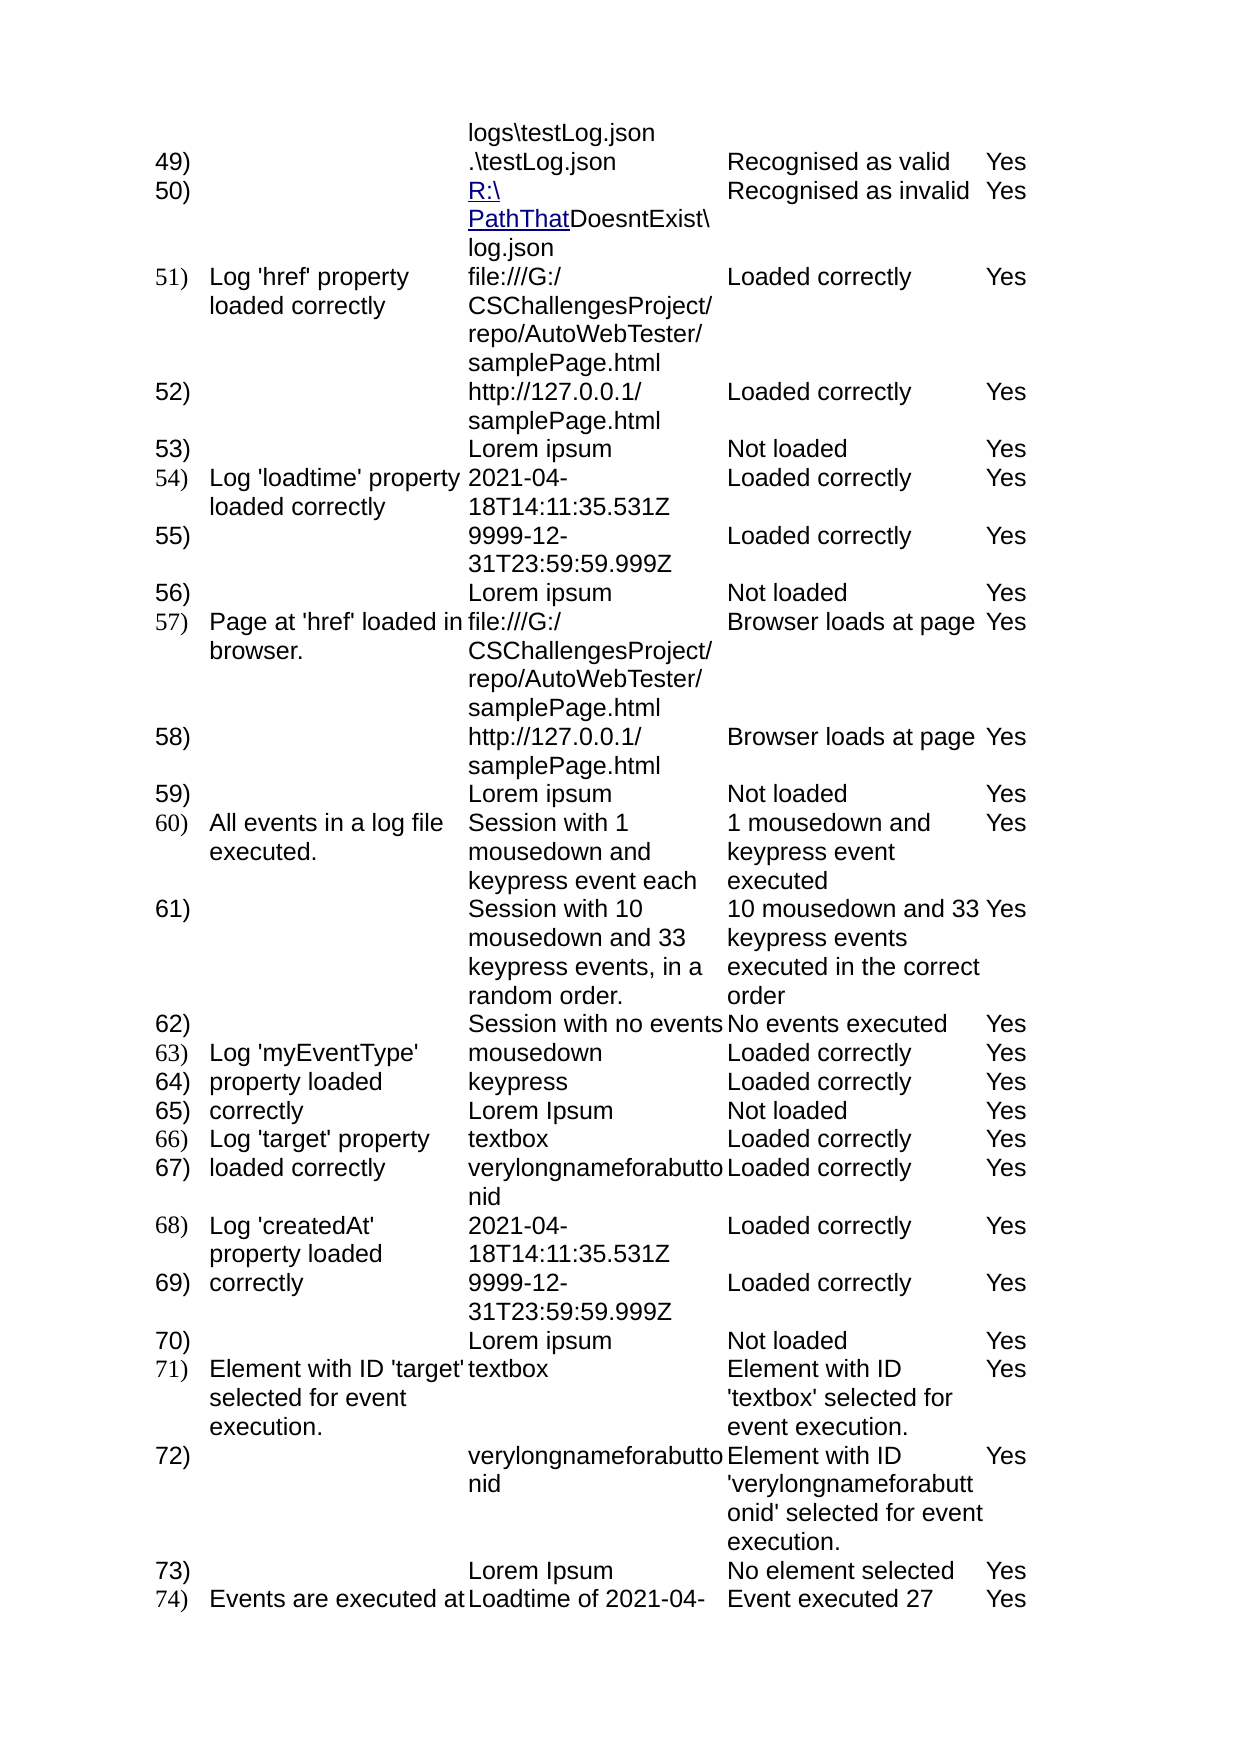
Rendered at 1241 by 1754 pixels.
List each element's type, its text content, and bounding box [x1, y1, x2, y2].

table_cell [117, 118, 209, 147]
table_cell [117, 1153, 209, 1211]
table_cell Lorem ipsum [468, 434, 727, 463]
table_cell file:///G:/CSChallengesProject/repo/AutoWebTester/samplePage.html [468, 607, 727, 722]
table_cell Browser loads at page [727, 722, 986, 779]
table_cell Yes [986, 176, 1122, 262]
table_cell Yes [986, 521, 1122, 578]
table_cell Log 'href' property loaded correctly [209, 262, 468, 463]
table_cell [117, 434, 209, 463]
table_cell Yes [986, 1038, 1122, 1067]
table_cell Session with 1 mousedown and keypress event each [468, 808, 727, 894]
table_cell [986, 118, 1122, 147]
table_cell http://127.0.0.1/samplePage.html [468, 722, 727, 779]
table_cell Yes [986, 434, 1122, 463]
table_cell Yes [986, 722, 1122, 779]
table_cell Page at 'href' loaded in browser. [209, 607, 468, 808]
table_cell Yes [986, 1556, 1122, 1584]
table_cell textbox [468, 1124, 727, 1153]
table_cell textbox [468, 1354, 727, 1441]
table_cell .\testLog.json [468, 147, 727, 176]
table_cell [117, 1067, 209, 1096]
table_cell Yes [986, 894, 1122, 1009]
table_cell Yes [986, 1211, 1122, 1268]
table_cell http://127.0.0.1/samplePage.html [468, 377, 727, 434]
table_cell Browser loads at page [727, 607, 986, 722]
table_cell [117, 1096, 209, 1124]
table_cell file:///G:/CSChallengesProject/repo/AutoWebTester/samplePage.html [468, 262, 727, 377]
table_cell Yes [986, 1067, 1122, 1096]
table_cell Loaded correctly [727, 262, 986, 377]
table_cell Yes [986, 1584, 1122, 1613]
table_cell Yes [986, 1326, 1122, 1354]
table_cell Yes [986, 1441, 1122, 1556]
table_cell logs\testLog.json [468, 118, 727, 147]
table_cell [117, 147, 209, 176]
table_cell [117, 1441, 209, 1556]
table_cell Loaded correctly [727, 1268, 986, 1326]
table_cell Yes [986, 578, 1122, 607]
table_cell [209, 118, 468, 262]
table_cell Yes [986, 1009, 1122, 1038]
table_cell [117, 262, 209, 377]
table_cell Not loaded [727, 1096, 986, 1124]
table_cell Log 'createdAt' property loaded correctly [209, 1211, 468, 1354]
table_cell Not loaded [727, 1326, 986, 1354]
table_cell Lorem Ipsum [468, 1556, 727, 1584]
table_cell [117, 1326, 209, 1354]
table_cell Lorem ipsum [468, 779, 727, 808]
table_cell verylongnameforabuttonid [468, 1441, 727, 1556]
table_cell Yes [986, 607, 1122, 722]
table_cell No element selected [727, 1556, 986, 1584]
table_cell [117, 377, 209, 434]
table_cell [117, 521, 209, 578]
table_cell [117, 779, 209, 808]
table_cell Loaded correctly [727, 1153, 986, 1211]
table_cell R:\PathThatDoesntExist\log.json [468, 176, 727, 262]
table_cell Yes [986, 1096, 1122, 1124]
table_cell Recognised as invalid [727, 176, 986, 262]
table_cell Loaded correctly [727, 1038, 986, 1067]
table_cell [117, 463, 209, 521]
table_cell Loaded correctly [727, 463, 986, 521]
table_cell Yes [986, 779, 1122, 808]
table_cell [117, 722, 209, 779]
table_cell [117, 578, 209, 607]
table_cell verylongnameforabuttonid [468, 1153, 727, 1211]
table_cell Not loaded [727, 578, 986, 607]
table_cell Log 'myEventType' property loaded correctly [209, 1038, 468, 1124]
table_cell [117, 1124, 209, 1153]
table_cell Loaded correctly [727, 377, 986, 434]
table_cell [117, 1584, 209, 1613]
table_cell Yes [986, 147, 1122, 176]
table_cell Yes [986, 463, 1122, 521]
table_cell [117, 808, 209, 894]
table_cell keypress [468, 1067, 727, 1096]
table_cell Lorem ipsum [468, 1326, 727, 1354]
table_cell [117, 607, 209, 722]
table_cell Session with 10 mousedown and 33 keypress events, in a random order. [468, 894, 727, 1009]
table_cell Events are executed at [209, 1584, 468, 1613]
table_cell [117, 894, 209, 1009]
table_cell Element with ID 'textbox' selected for event execution. [727, 1354, 986, 1441]
table_cell [117, 1211, 209, 1268]
table_cell [117, 176, 209, 262]
table_cell Loaded correctly [727, 1067, 986, 1096]
table_cell Loaded correctly [727, 1124, 986, 1153]
table_cell Lorem Ipsum [468, 1096, 727, 1124]
table_cell [117, 1268, 209, 1326]
table_cell 9999-12-31T23:59:59.999Z [468, 521, 727, 578]
table_cell Loaded correctly [727, 521, 986, 578]
table_cell [117, 1009, 209, 1038]
table_cell 2021-04-18T14:11:35.531Z [468, 463, 727, 521]
table_cell Loadtime of 2021-04- [468, 1584, 727, 1613]
table_cell Log 'loadtime' property loaded correctly [209, 463, 468, 607]
table_cell All events in a log file executed. [209, 808, 468, 1038]
table_cell [117, 1354, 209, 1441]
table_cell Yes [986, 1153, 1122, 1211]
table_cell Not loaded [727, 779, 986, 808]
table_cell mousedown [468, 1038, 727, 1067]
table_cell 9999-12-31T23:59:59.999Z [468, 1268, 727, 1326]
table_cell Lorem ipsum [468, 578, 727, 607]
table_cell Yes [986, 1354, 1122, 1441]
table_cell Yes [986, 377, 1122, 434]
table_cell Yes [986, 808, 1122, 894]
table_cell Recognised as valid [727, 147, 986, 176]
table_cell No events executed [727, 1009, 986, 1038]
table_cell Yes [986, 1124, 1122, 1153]
table_cell Loaded correctly [727, 1211, 986, 1268]
table_cell Element with ID 'target' selected for event execution. [209, 1354, 468, 1584]
table_cell Not loaded [727, 434, 986, 463]
table_cell Yes [986, 1268, 1122, 1326]
table_cell 10 mousedown and 33 keypress events executed in the correct order [727, 894, 986, 1009]
table_cell [117, 1556, 209, 1584]
table_cell Event executed 27 [727, 1584, 986, 1613]
table_cell [117, 1038, 209, 1067]
table_cell [727, 118, 986, 147]
table_cell 1 mousedown and keypress event executed [727, 808, 986, 894]
table_cell Element with ID 'verylongnameforabuttonid' selected for event execution. [727, 1441, 986, 1556]
table_cell Yes [986, 262, 1122, 377]
table_cell Log 'target' property loaded correctly [209, 1124, 468, 1211]
table_cell 2021-04-18T14:11:35.531Z [468, 1211, 727, 1268]
table_cell Session with no events [468, 1009, 727, 1038]
